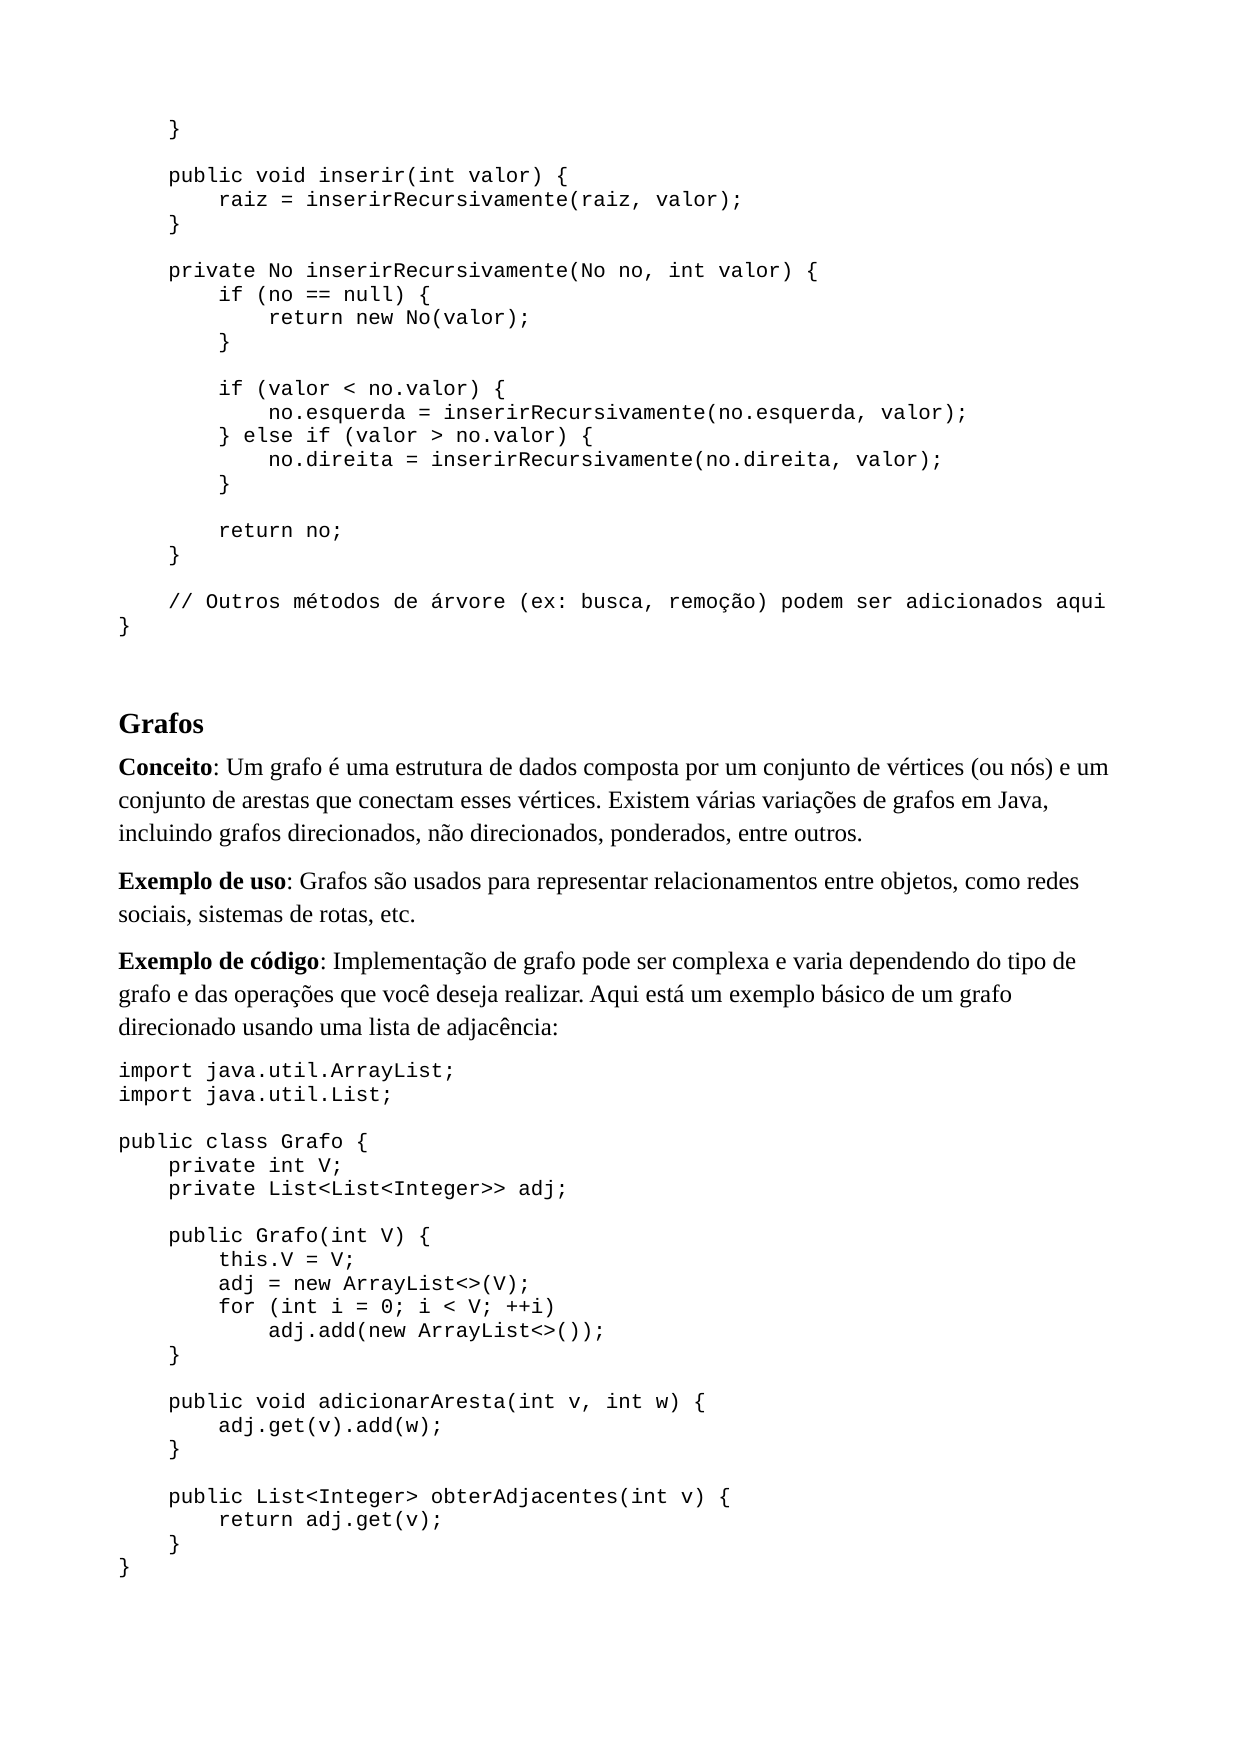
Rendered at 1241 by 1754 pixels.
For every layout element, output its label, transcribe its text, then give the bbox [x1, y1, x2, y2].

text import java.util.List; [118, 1084, 1122, 1107]
text } [118, 1533, 1122, 1557]
text if (valor < no.valor) { [118, 378, 1122, 402]
text public void inserir(int valor) { [118, 165, 1122, 189]
text return new No(valor); [118, 307, 1122, 331]
text import java.util.ArrayList; [118, 1060, 1122, 1084]
text return no; [118, 520, 1122, 544]
text for (int i = 0; i < V; ++i) [118, 1296, 1122, 1320]
text return adj.get(v); [118, 1509, 1122, 1533]
text no.direita = inserirRecursivamente(no.direita, valor); [118, 449, 1122, 473]
text raiz = inserirRecursivamente(raiz, valor); [118, 189, 1122, 213]
text } [118, 1557, 1122, 1580]
text } [118, 331, 1122, 354]
text public List<Integer> obterAdjacentes(int v) { [118, 1486, 1122, 1509]
text adj = new ArrayList<>(V); [118, 1273, 1122, 1296]
text Exemplo de uso: Grafos são usados para representar relacionamentos entre objetos, como redes sociais, sistemas de rotas, etc. [118, 866, 1122, 927]
text private int V; [118, 1154, 1122, 1178]
text public class Grafo { [118, 1131, 1122, 1154]
text private List<List<Integer>> adj; [118, 1178, 1122, 1202]
text public void adicionarAresta(int v, int w) { [118, 1391, 1122, 1415]
text adj.add(new ArrayList<>()); [118, 1320, 1122, 1344]
text this.V = V; [118, 1249, 1122, 1273]
text } [118, 544, 1122, 567]
text Conceito: Um grafo é uma estrutura de dados composta por um conjunto de vértices (ou nós) e um conjunto de arestas que conectam esses vértices. Existem várias variações de grafos em Java, incluindo grafos direcionados, não direcionados, ponderados, entre outros. [118, 752, 1122, 847]
text private No inserirRecursivamente(No no, int valor) { [118, 260, 1122, 284]
text } [118, 473, 1122, 496]
text Exemplo de código: Implementação de grafo pode ser complexa e varia dependendo do tipo de grafo e das operações que você deseja realizar. Aqui está um exemplo básico de um grafo direcionado usando uma lista de adjacência: [118, 946, 1122, 1041]
subtitle Grafos [118, 706, 1122, 739]
text if (no == null) { [118, 284, 1122, 307]
text } else if (valor > no.valor) { [118, 426, 1122, 449]
text public Grafo(int V) { [118, 1226, 1122, 1249]
text } [118, 1344, 1122, 1367]
text adj.get(v).add(w); [118, 1415, 1122, 1438]
text // Outros métodos de árvore (ex: busca, remoção) podem ser adicionados aqui [118, 591, 1122, 615]
text } [118, 213, 1122, 236]
text } [118, 1438, 1122, 1462]
text } [118, 118, 1122, 142]
text no.esquerda = inserirRecursivamente(no.esquerda, valor); [118, 402, 1122, 426]
text } [118, 615, 1122, 638]
